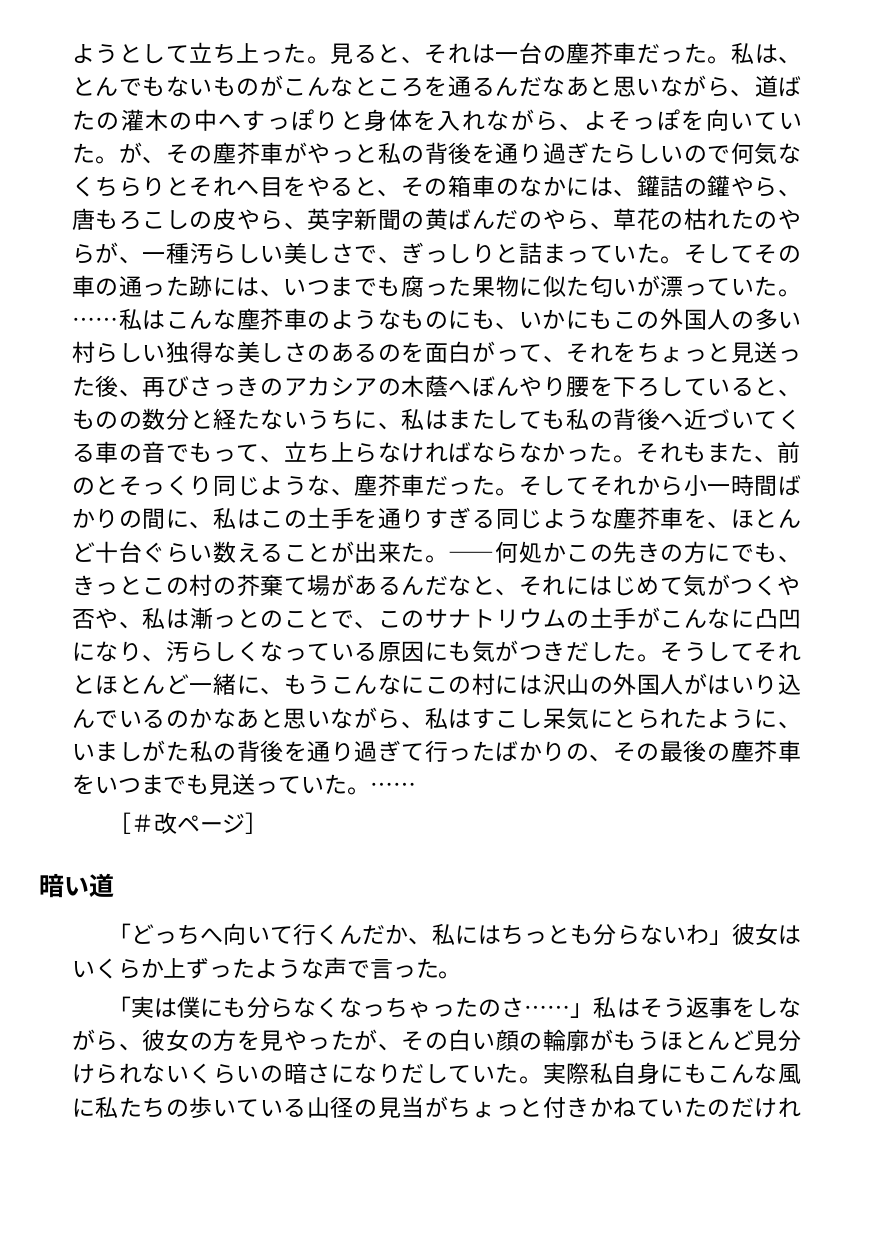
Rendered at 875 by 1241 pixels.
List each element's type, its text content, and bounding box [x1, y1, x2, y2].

text 「どっちへ向いて行くんだか、私にはちっとも分らないわ」彼女はいくらか上ずったような声で言った。 [72, 917, 802, 984]
text 「実は僕にも分らなくなっちゃったのさ……」私はそう返事をしながら、彼女の方を見やったが、その白い顔の輪廓がもうほとんど見分けられないくらいの暗さになりだしていた。実際私自身にもこんな風に私たちの歩いている山径の見当がちょっと付きかねていたのだけれ [72, 990, 802, 1123]
subtitle 暗い道 [36, 863, 838, 905]
text ［＃改ページ］ [72, 806, 802, 839]
text ようとして立ち上った。見ると、それは一台の塵芥車だった。私は、とんでもないものがこんなところを通るんだなあと思いながら、道ばたの灌木の中へすっぽりと身体を入れながら、よそっぽを向いていた。が、その塵芥車がやっと私の背後を通り過ぎたらしいので何気なくちらりとそれへ目をやると、その箱車のなかには、鑵詰の鑵やら、唐もろこしの皮やら、英字新聞の黄ばんだのやら、草花の枯れたのやらが、一種汚らしい美しさで、ぎっしりと詰まっていた。そしてその車の通った跡には、いつまでも腐った果物に似た匂いが漂っていた。……私はこんな塵芥車のようなものにも、いかにもこの外国人の多い村らしい独得な美しさのあるのを面白がって、それをちょっと見送った後、再びさっきのアカシアの木蔭へぼんやり腰を下ろしていると、ものの数分と経たないうちに、私はまたしても私の背後へ近づいてくる車の音でもって、立ち上らなければならなかった。それもまた、前のとそっくり同じような、塵芥車だった。そしてそれから小一時間ばかりの間に、私はこの土手を通りすぎる同じような塵芥車を、ほとんど十台ぐらい数えることが出来た。――何処かこの先きの方にでも、きっとこの村の芥棄て場があるんだなと、それにはじめて気がつくや否や、私は漸っとのことで、このサナトリウムの土手がこんなに凸凹になり、汚らしくなっている原因にも気がつきだした。そうしてそれとほとんど一緒に、もうこんなにこの村には沢山の外国人がはいり込んでいるのかなあと思いながら、私はすこし呆気にとられたように、いましがた私の背後を通り過ぎて行ったばかりの、その最後の塵芥車をいつまでも見送っていた。…… [72, 36, 802, 800]
